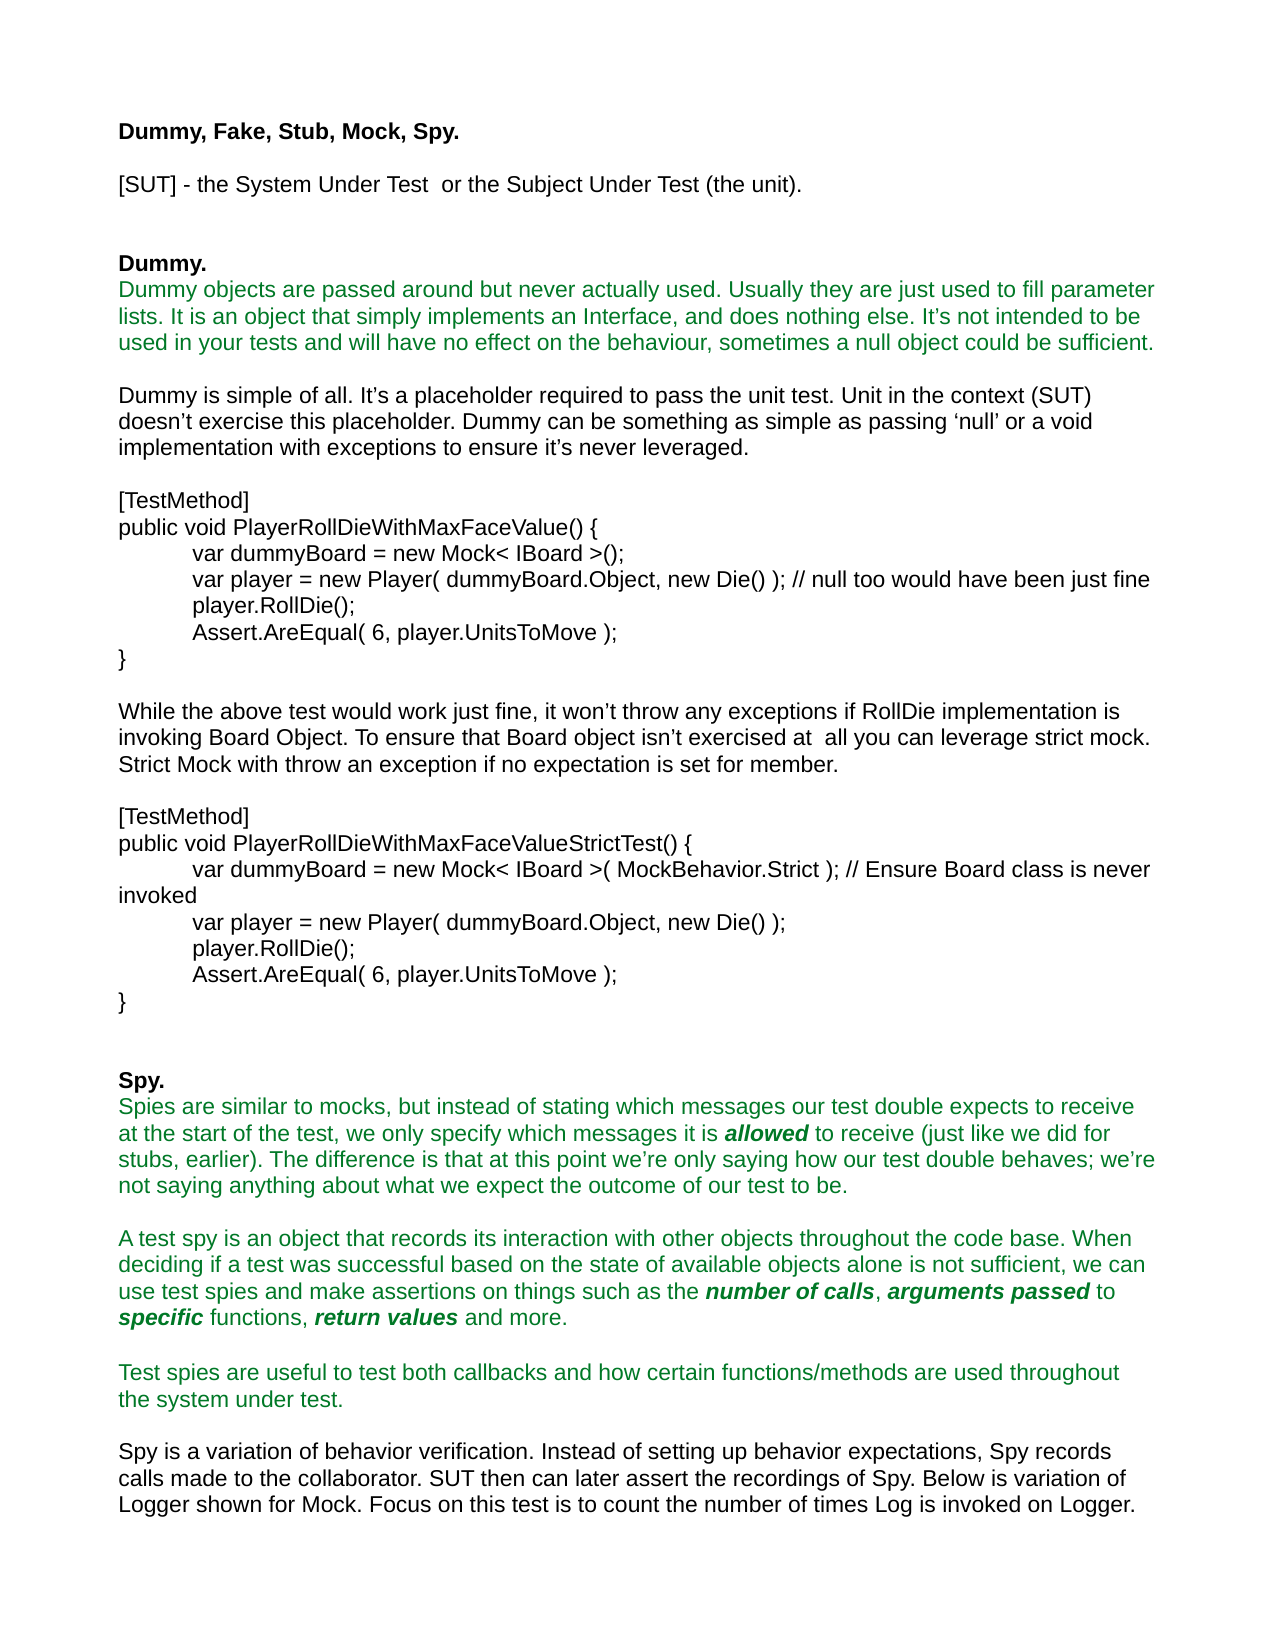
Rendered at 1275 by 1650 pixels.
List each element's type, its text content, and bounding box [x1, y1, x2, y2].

text Dummy objects are passed around but never actually used. Usually they are just used to fill parameter lists. It is an object that simply implements an Interface, and does nothing else. It’s not intended to be used in your tests and will have no effect on the behaviour, sometimes a null object could be sufficient. [118, 276, 1157, 355]
text Dummy, Fake, Stub, Mock, Spy. [118, 118, 1157, 144]
text [SUT] - the System Under Test or the Subject Under Test (the unit). [118, 171, 1157, 197]
text Test spies are useful to test both callbacks and how certain functions/methods are used throughout the system under test. [118, 1359, 1157, 1412]
text A test spy is an object that records its interaction with other objects throughout the code base. When deciding if a test was successful based on the state of available objects alone is not sufficient, we can use test spies and make assertions on things such as the number of calls, arguments passed to specific functions, return values and more. [118, 1225, 1157, 1330]
text Dummy is simple of all. It’s a placeholder required to pass the unit test. Unit in the context (SUT) doesn’t exercise this placeholder. Dummy can be something as simple as passing ‘null’ or a void implementation with exceptions to ensure it’s never leveraged. [TestMethod] public void PlayerRollDieWithMaxFaceValue() { var dummyBoard = new Mock< IBoard >(); var player = new Player( dummyBoard.Object, new Die() ); // null too would have been just fine player.RollDie(); Assert.AreEqual( 6, player.UnitsToMove ); } While the above test would work just fine, it won’t throw any exceptions if RollDie implementation is invoking Board Object. To ensure that Board object isn’t exercised at all you can leverage strict mock. Strict Mock with throw an exception if no expectation is set for member. [TestMethod] public void PlayerRollDieWithMaxFaceValueStrictTest() { var dummyBoard = new Mock< IBoard >( MockBehavior.Strict ); // Ensure Board class is never invoked var player = new Player( dummyBoard.Object, new Die() ); player.RollDie(); Assert.AreEqual( 6, player.UnitsToMove ); } [118, 382, 1157, 1014]
text Dummy. [118, 250, 1157, 276]
text Spy is a variation of behavior verification. Instead of setting up behavior expectations, Spy records calls made to the collaborator. SUT then can later assert the recordings of Spy. Below is variation of Logger shown for Mock. Focus on this test is to count the number of times Log is invoked on Logger. [118, 1438, 1157, 1517]
text Spy. Spies are similar to mocks, but instead of stating which messages our test double expects to receive at the start of the test, we only specify which messages it is allowed to receive (just like we did for stubs, earlier). The difference is that at this point we’re only saying how our test double behaves; we’re not saying anything about what we expect the outcome of our test to be. [118, 1041, 1157, 1199]
